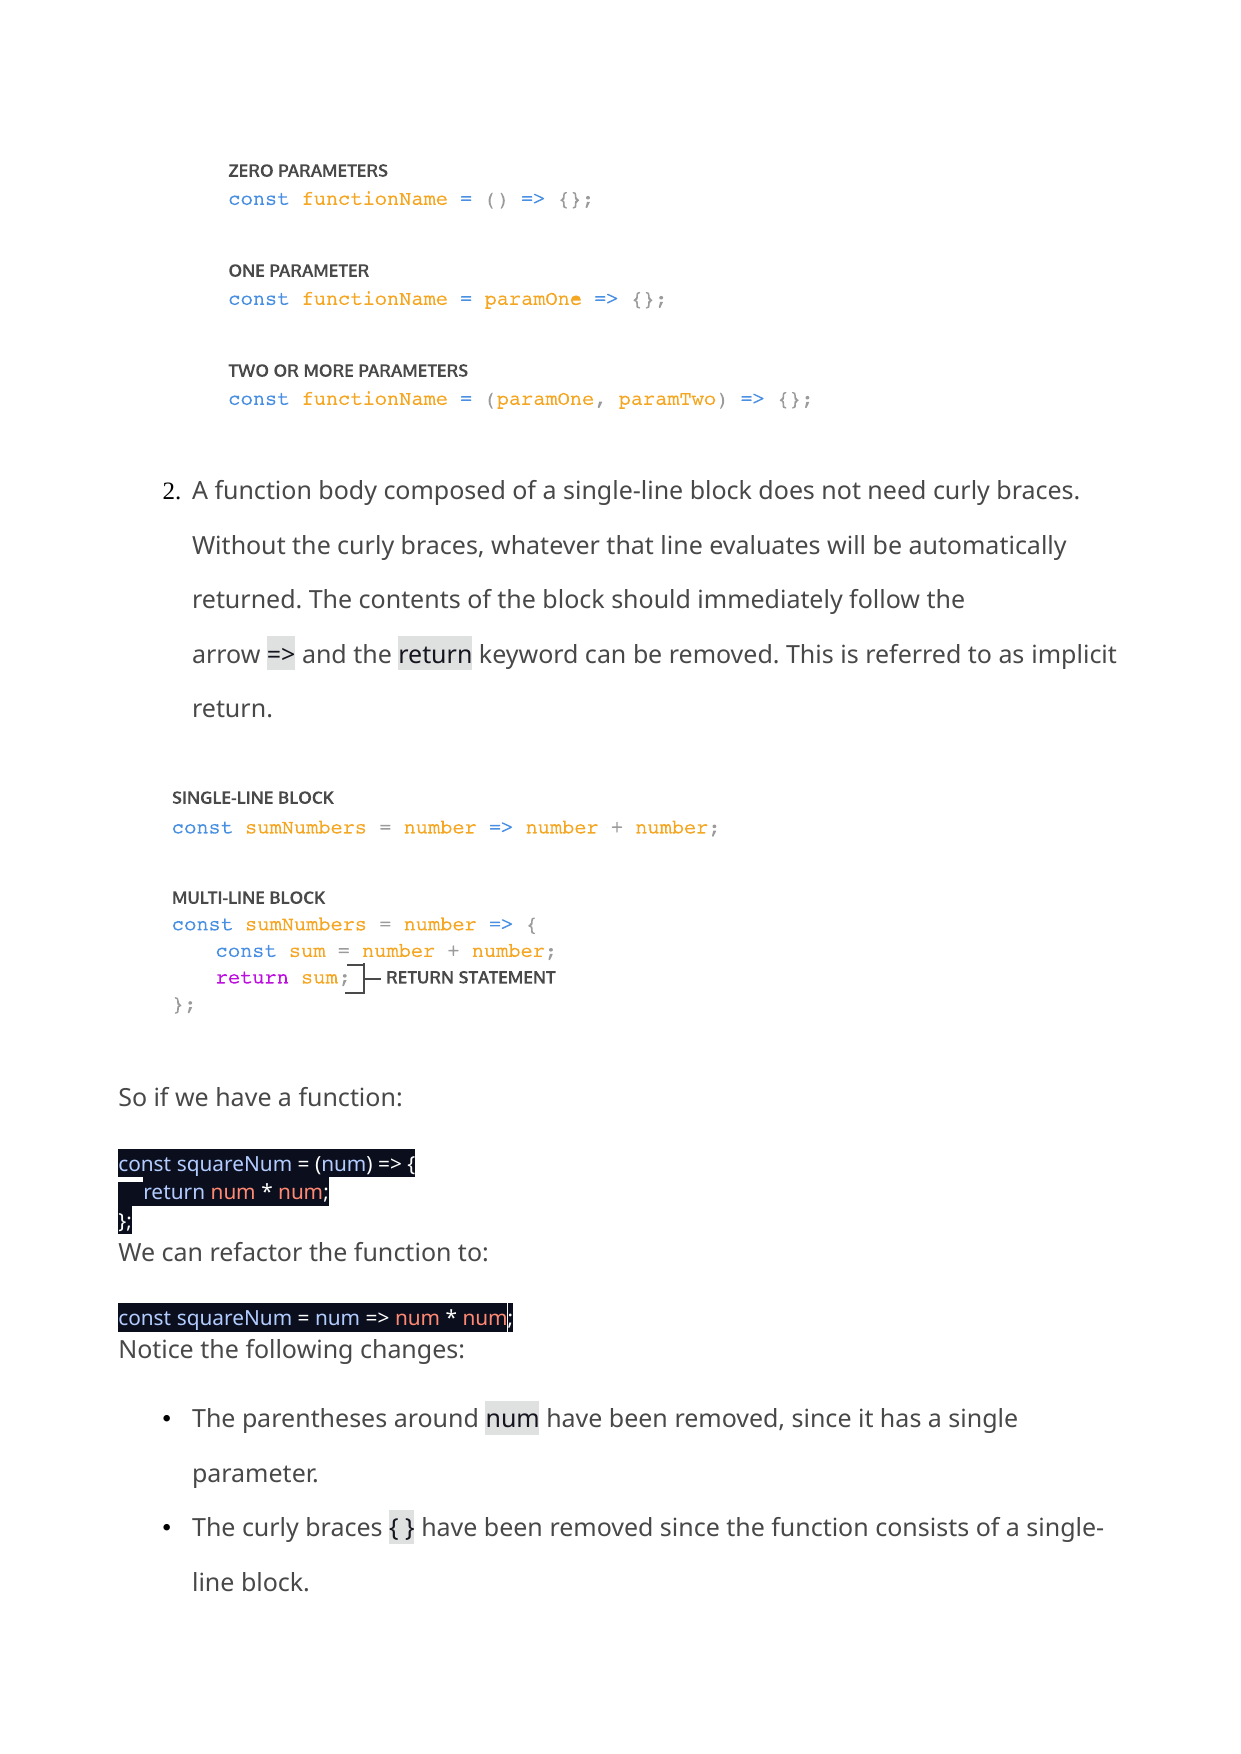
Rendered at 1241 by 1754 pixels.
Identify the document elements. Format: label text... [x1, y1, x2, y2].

list The curly braces { } have been removed since the function consists of a single-line block. [162, 1510, 1122, 1598]
text const squareNum = (num) => { [118, 1149, 1122, 1177]
text const squareNum = num => num * num; [118, 1303, 1122, 1332]
list The parentheses around num have been removed, since it has a single parameter. [162, 1401, 1122, 1489]
list A function body composed of a single-line block does not need curly braces. Without the curly braces, whatever that line evaluates will be automatically returned. The contents of the block should immediately follow the arrow => and the return keyword can be removed. This is referred to as implicit return. [162, 473, 1122, 725]
text }; [118, 1206, 1122, 1234]
text We can refactor the function to: [118, 1234, 1122, 1268]
text So if we have a function: [118, 1080, 1122, 1114]
text Notice the following changes: [118, 1332, 1122, 1366]
text return num * num; [118, 1177, 1122, 1206]
